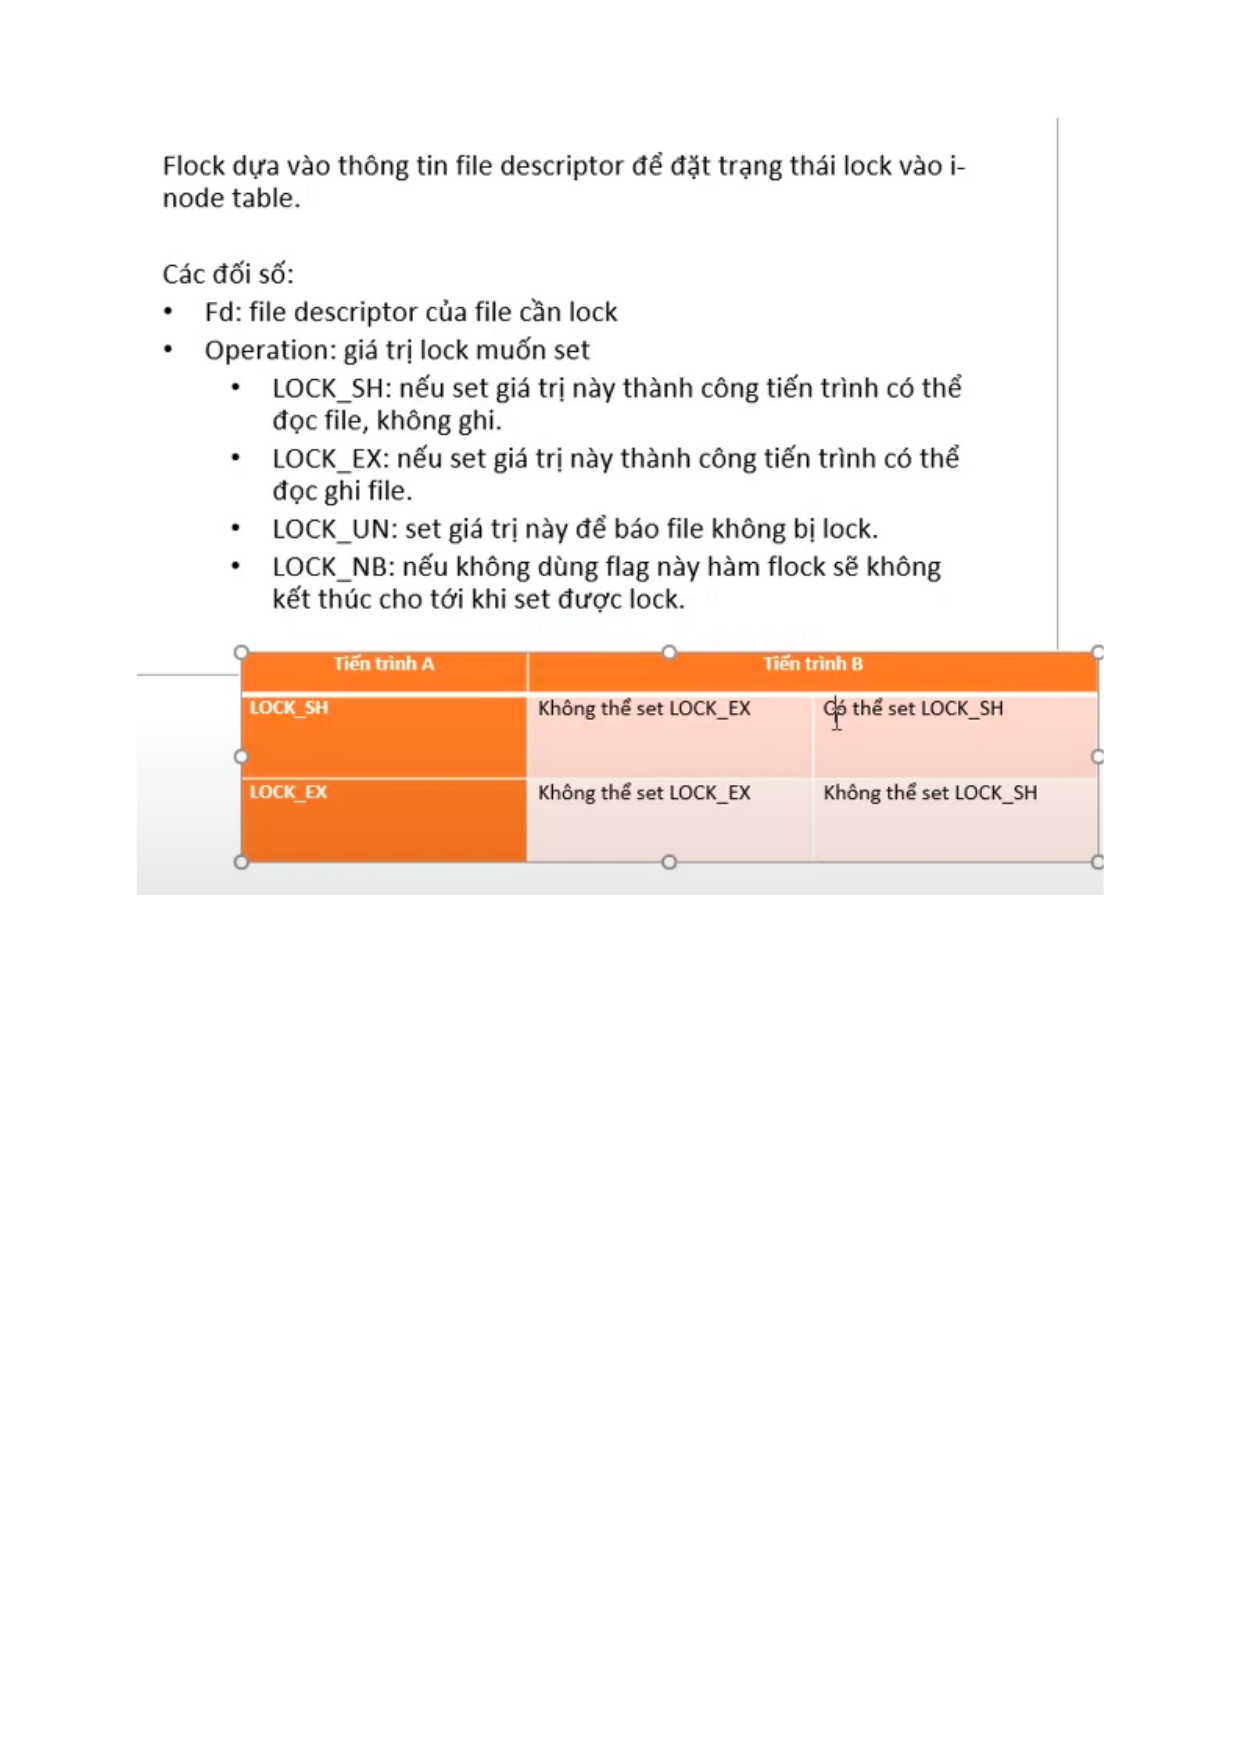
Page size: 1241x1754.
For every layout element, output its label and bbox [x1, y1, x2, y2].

picture [136, 118, 1104, 895]
